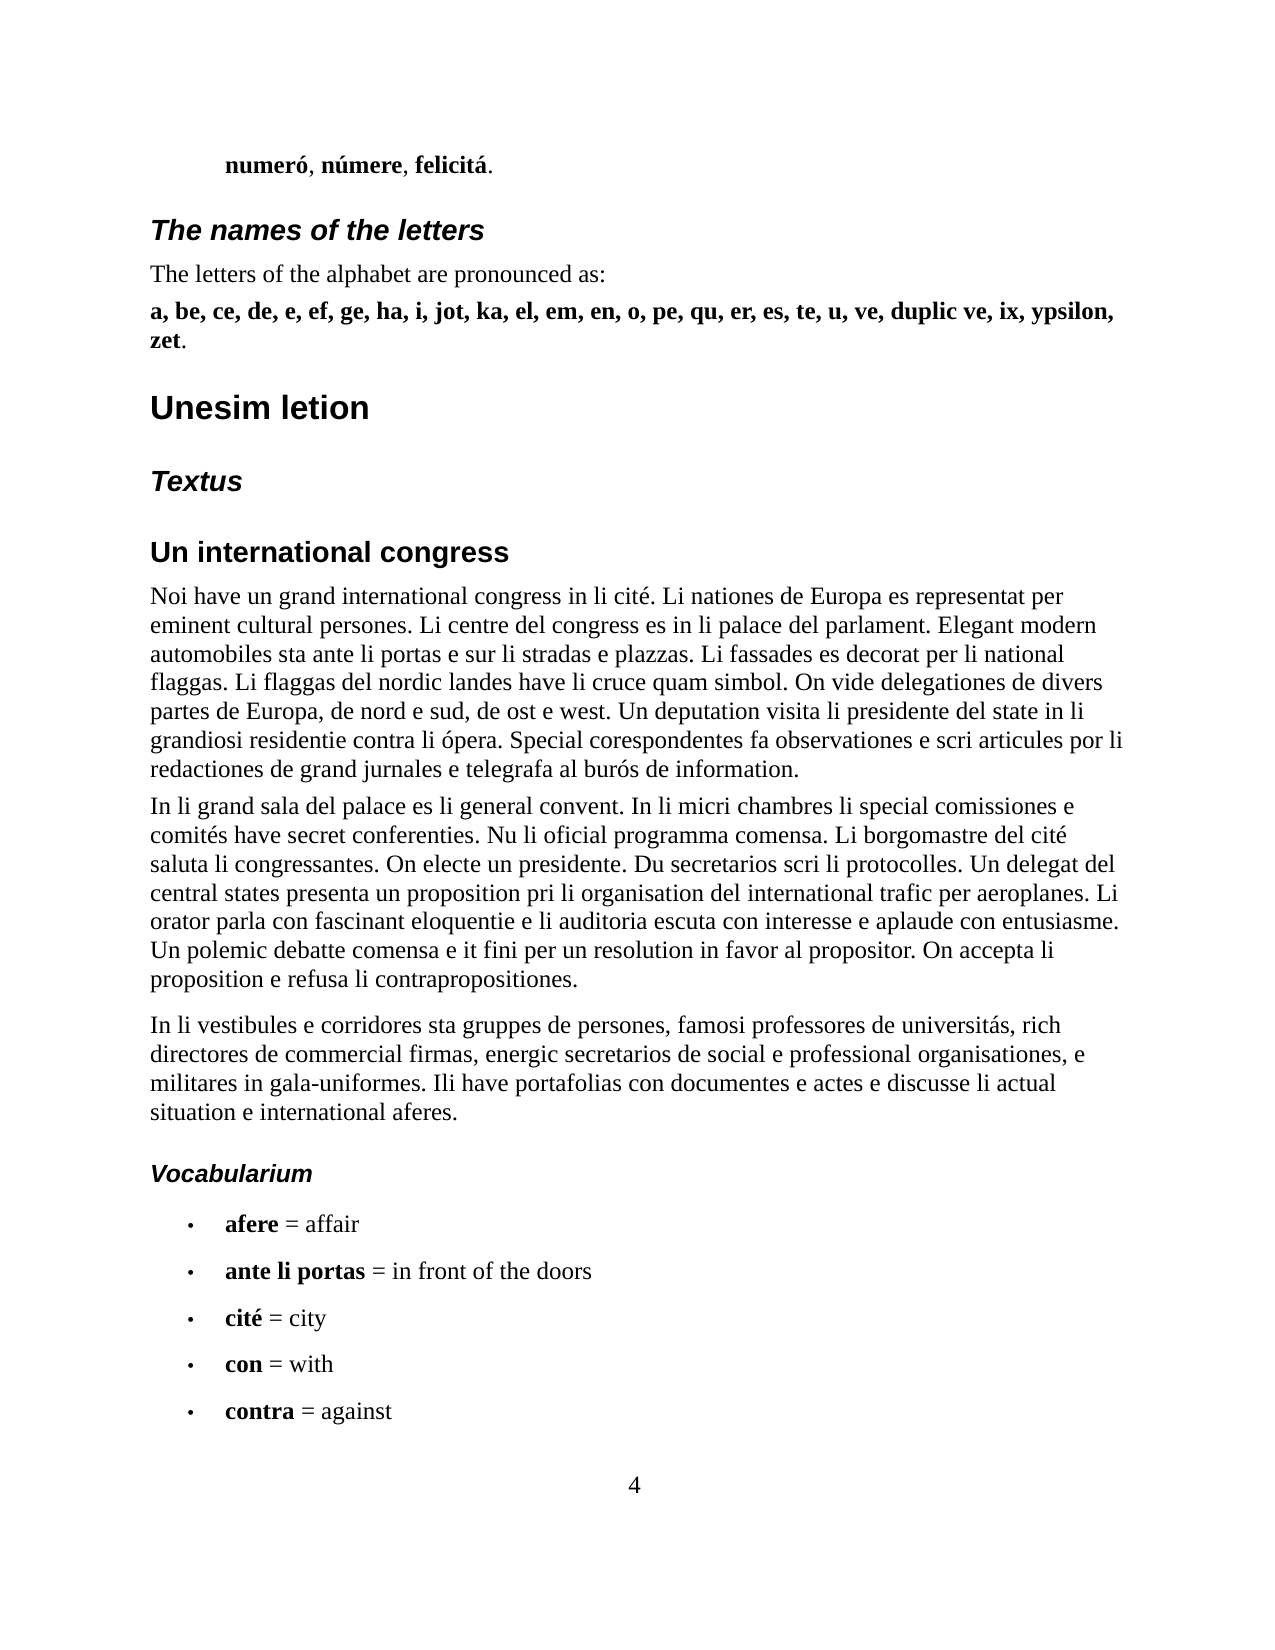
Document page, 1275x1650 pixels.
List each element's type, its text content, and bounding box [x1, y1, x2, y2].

list contra = against [187, 1396, 1125, 1425]
subtitle The names of the letters [150, 213, 1125, 246]
list ante li portas = in front of the doors [187, 1256, 1125, 1285]
text In li grand sala del palace es li general convent. In li micri chambres li special comissiones e comités have secret conferenties. Nu li oficial programma comensa. Li borgomastre del cité saluta li congressantes. On electe un presidente. Du secretarios scri li protocolles. Un delegat del central states presenta un proposition pri li organisation del international trafic per aeroplanes. Li orator parla con fascinant eloquentie e li auditoria escuta con interesse e aplaude con entusiasme. Un polemic debatte comensa e it fini per un resolution in favor al propositor. On accepta li proposition e refusa li contrapropositiones. [150, 791, 1125, 993]
list numeró, númere, felicitá. [187, 150, 1125, 179]
subtitle Textus [150, 464, 1125, 498]
list afere = affair [187, 1209, 1125, 1238]
text a, be, ce, de, e, ef, ge, ha, i, jot, ka, el, em, en, o, pe, qu, er, es, te, u, ve, duplic ve, ix, ypsilon, zet. [150, 296, 1125, 354]
text Noi have un grand international congress in li cité. Li nationes de Europa es representat per eminent cultural persones. Li centre del congress es in li palace del parlament. Elegant modern automobiles sta ante li portas e sur li stradas e plazzas. Li fassades es decorat per li national flaggas. Li flaggas del nordic landes have li cruce quam simbol. On vide delegationes de divers partes de Europa, de nord e sud, de ost e west. Un deputation visita li presidente del state in li grandiosi residentie contra li ópera. Special corespondentes fa observationes e scri articules por li redactiones de grand jurnales e telegrafa al burós de information. [150, 581, 1125, 782]
text The letters of the alphabet are pronounced as: [150, 259, 1125, 287]
list cité = city [187, 1303, 1125, 1332]
text In li vestibules e corridores sta gruppes de persones, famosi professores de universitás, rich directores de commercial firmas, energic secretarios de social e professional organisationes, e militares in gala-uniformes. Ili have portafolias con documentes e actes e discusse li actual situation e international aferes. [150, 1011, 1125, 1126]
subtitle Unesim letion [150, 388, 1125, 427]
list con = with [187, 1349, 1125, 1378]
subtitle Vocabularium [150, 1159, 1125, 1188]
subtitle Un international congress [150, 535, 1125, 569]
